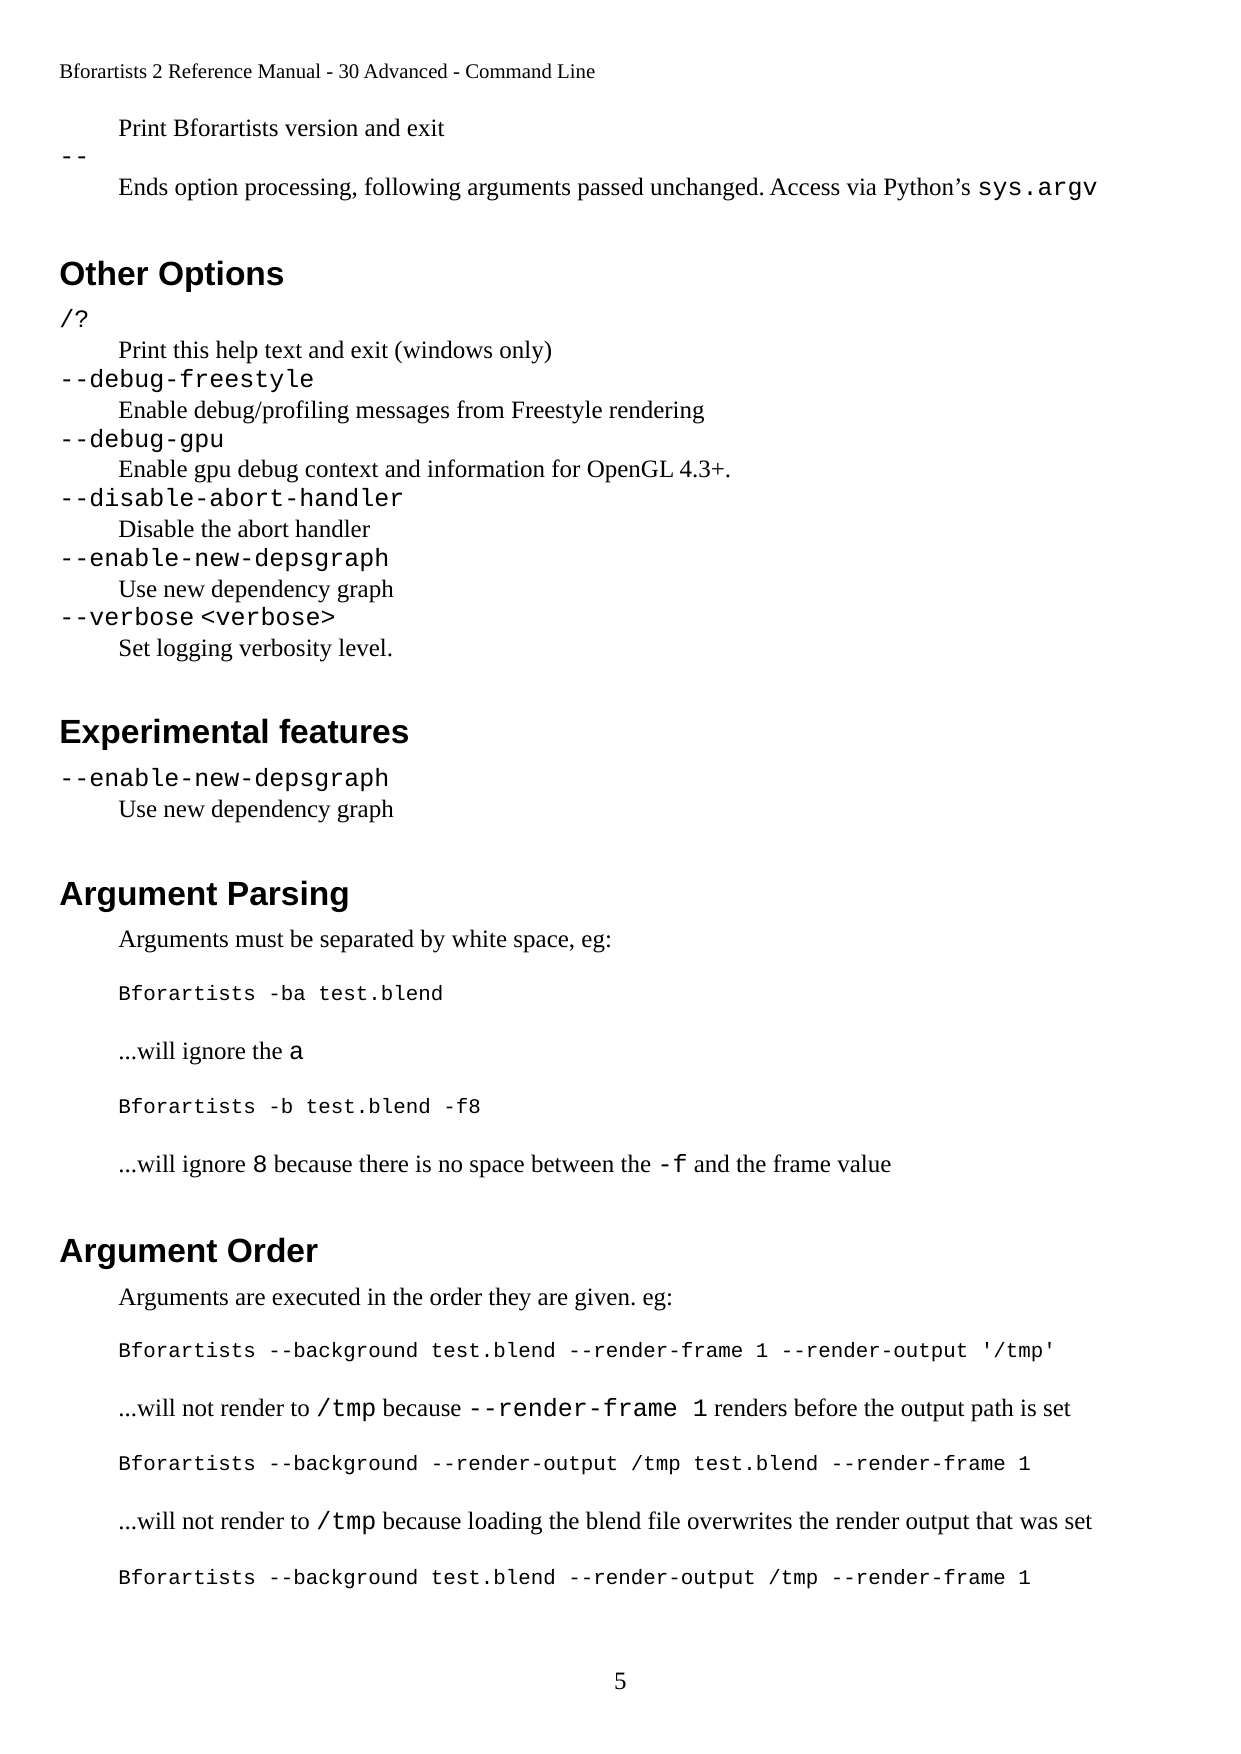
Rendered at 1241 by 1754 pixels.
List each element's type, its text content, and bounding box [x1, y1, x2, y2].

subtitle --debug-gpu [59, 424, 1181, 454]
text Bforartists --background --render-output /tmp test.blend --render-frame 1 [118, 1453, 1122, 1477]
text Arguments must be separated by white space, eg: [118, 924, 1122, 953]
subtitle --enable-new-depsgraph [59, 543, 1181, 574]
text Bforartists -ba test.blend [118, 983, 1122, 1006]
list Set logging verbosity level. [118, 633, 1181, 662]
subtitle /? [59, 304, 1181, 335]
list Use new dependency graph [118, 574, 1181, 602]
list Disable the abort handler [118, 514, 1181, 543]
text Bforartists --background test.blend --render-output /tmp --render-frame 1 [118, 1567, 1122, 1590]
text ...will not render to /tmp because loading the blend file overwrites the render output that was set [118, 1506, 1122, 1537]
list Enable gpu debug context and information for OpenGL 4.3+. [118, 454, 1181, 483]
subtitle --verbose <verbose> [59, 602, 1181, 633]
subtitle Other Options [59, 253, 1181, 292]
subtitle Argument Parsing [59, 873, 1181, 912]
subtitle Experimental features [59, 712, 1181, 751]
text Arguments are executed in the order they are given. eg: [118, 1282, 1122, 1310]
list Enable debug/profiling messages from Freestyle rendering [118, 395, 1181, 424]
subtitle --debug-freestyle [59, 364, 1181, 395]
list Use new dependency graph [118, 794, 1181, 823]
text ...will ignore 8 because there is no space between the -f and the frame value [118, 1149, 1122, 1180]
text ...will not render to /tmp because --render-frame 1 renders before the output path is set [118, 1393, 1122, 1424]
subtitle -- [59, 141, 1181, 172]
text Bforartists --background test.blend --render-frame 1 --render-output '/tmp' [118, 1340, 1122, 1363]
text ...will ignore the a [118, 1036, 1122, 1067]
subtitle --enable-new-depsgraph [59, 763, 1181, 794]
subtitle Argument Order [59, 1230, 1181, 1269]
text Bforartists -b test.blend -f8 [118, 1096, 1122, 1120]
list Print Bforartists version and exit [118, 113, 1181, 141]
list Ends option processing, following arguments passed unchanged. Access via Python’s sys.argv [118, 172, 1181, 203]
list Print this help text and exit (windows only) [118, 335, 1181, 364]
subtitle --disable-abort-handler [59, 483, 1181, 514]
